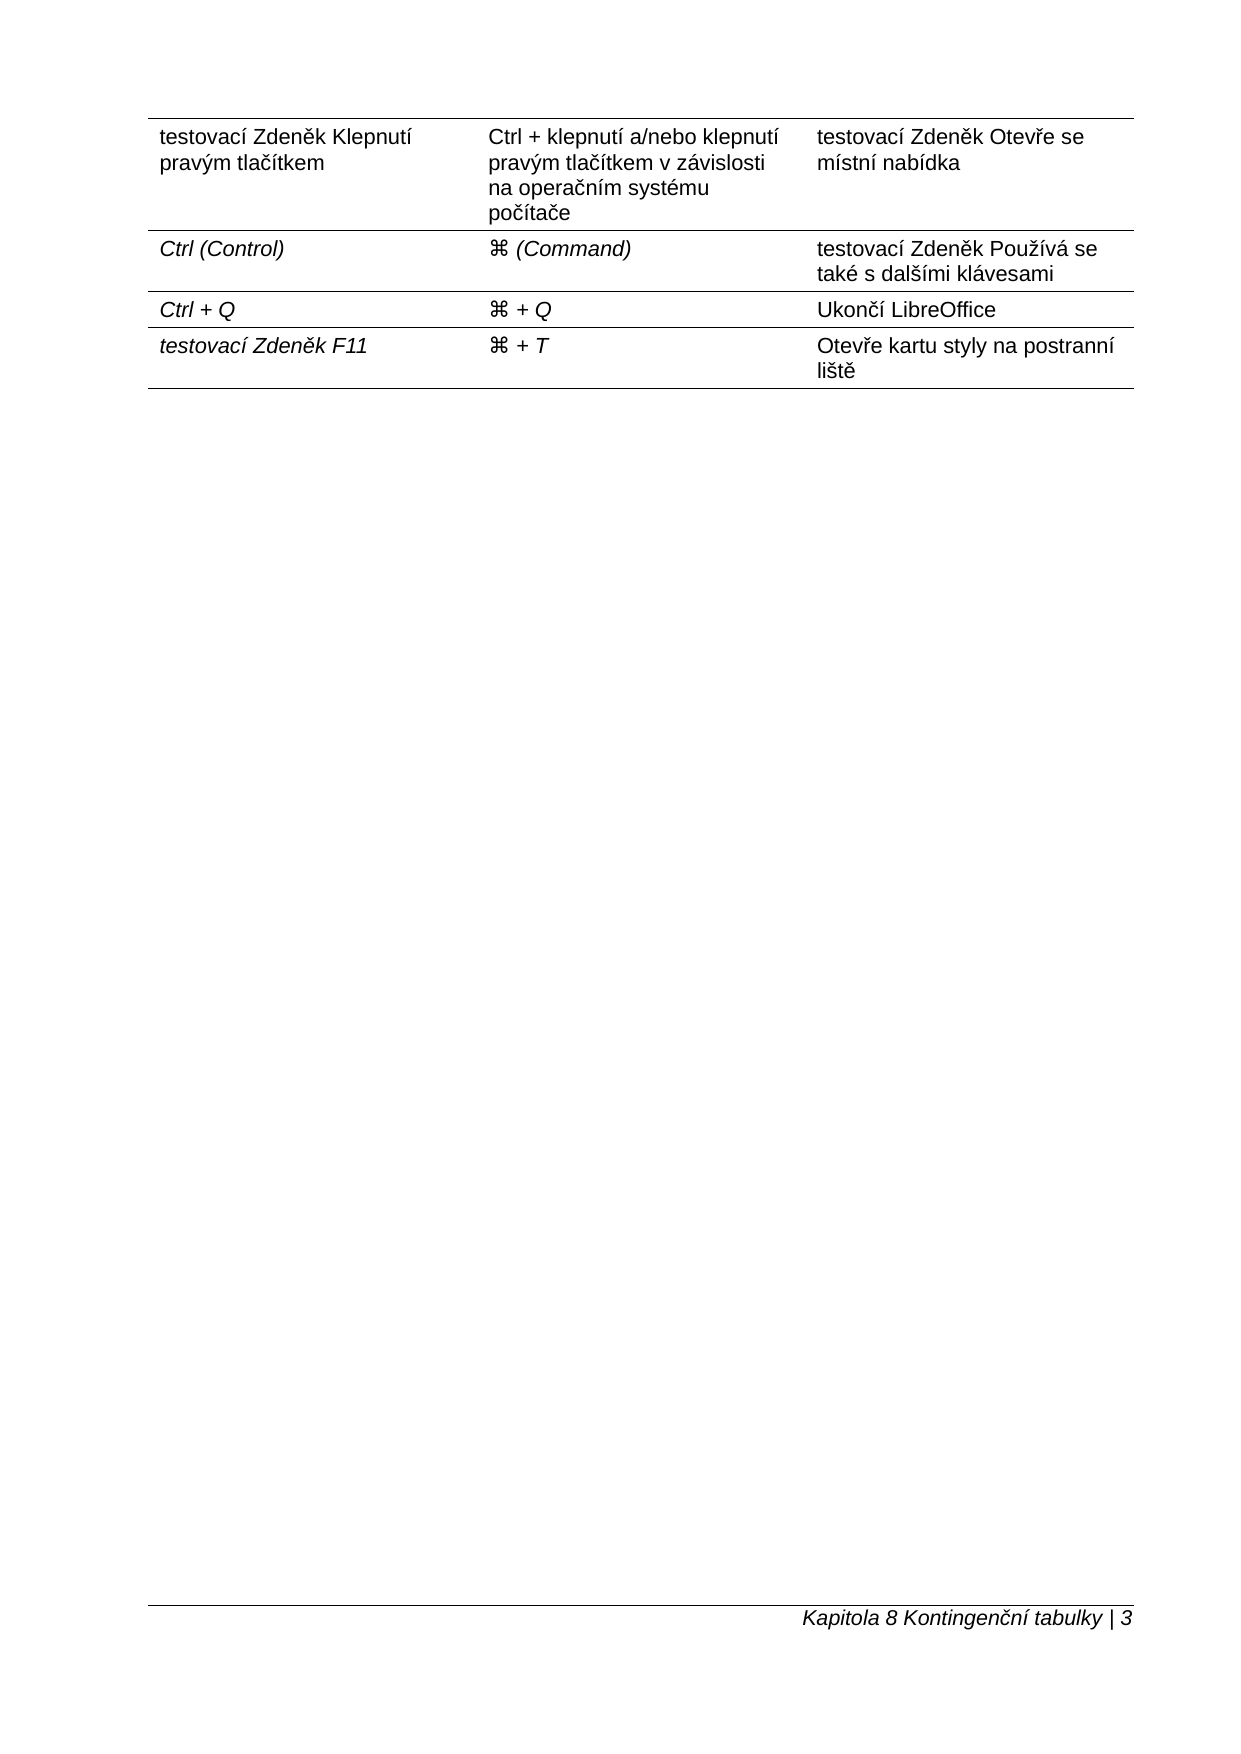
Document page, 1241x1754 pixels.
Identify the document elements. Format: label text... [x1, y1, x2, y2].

table_cell Ctrl + Q [148, 292, 476, 327]
table_cell testovací Zdeněk F11 [148, 328, 476, 388]
table_cell ⌘ (Command) [476, 231, 805, 291]
table_cell ⌘ + Q [476, 292, 805, 327]
table_cell testovací Zdeněk Otevře se místní nabídka [805, 119, 1134, 230]
table_cell Ctrl (Control) [148, 231, 476, 291]
table_cell Ukončí LibreOffice [805, 292, 1134, 327]
table_cell ⌘ + T [476, 328, 805, 388]
table_cell Otevře kartu styly na postranní liště [805, 328, 1134, 388]
table_cell testovací Zdeněk Používá se také s dalšími klávesami [805, 231, 1134, 291]
table_cell testovací Zdeněk Klepnutí pravým tlačítkem [148, 119, 476, 230]
table_cell Ctrl + klepnutí a/nebo klepnutí pravým tlačítkem v závislosti na operačním systému počítače [476, 119, 805, 230]
